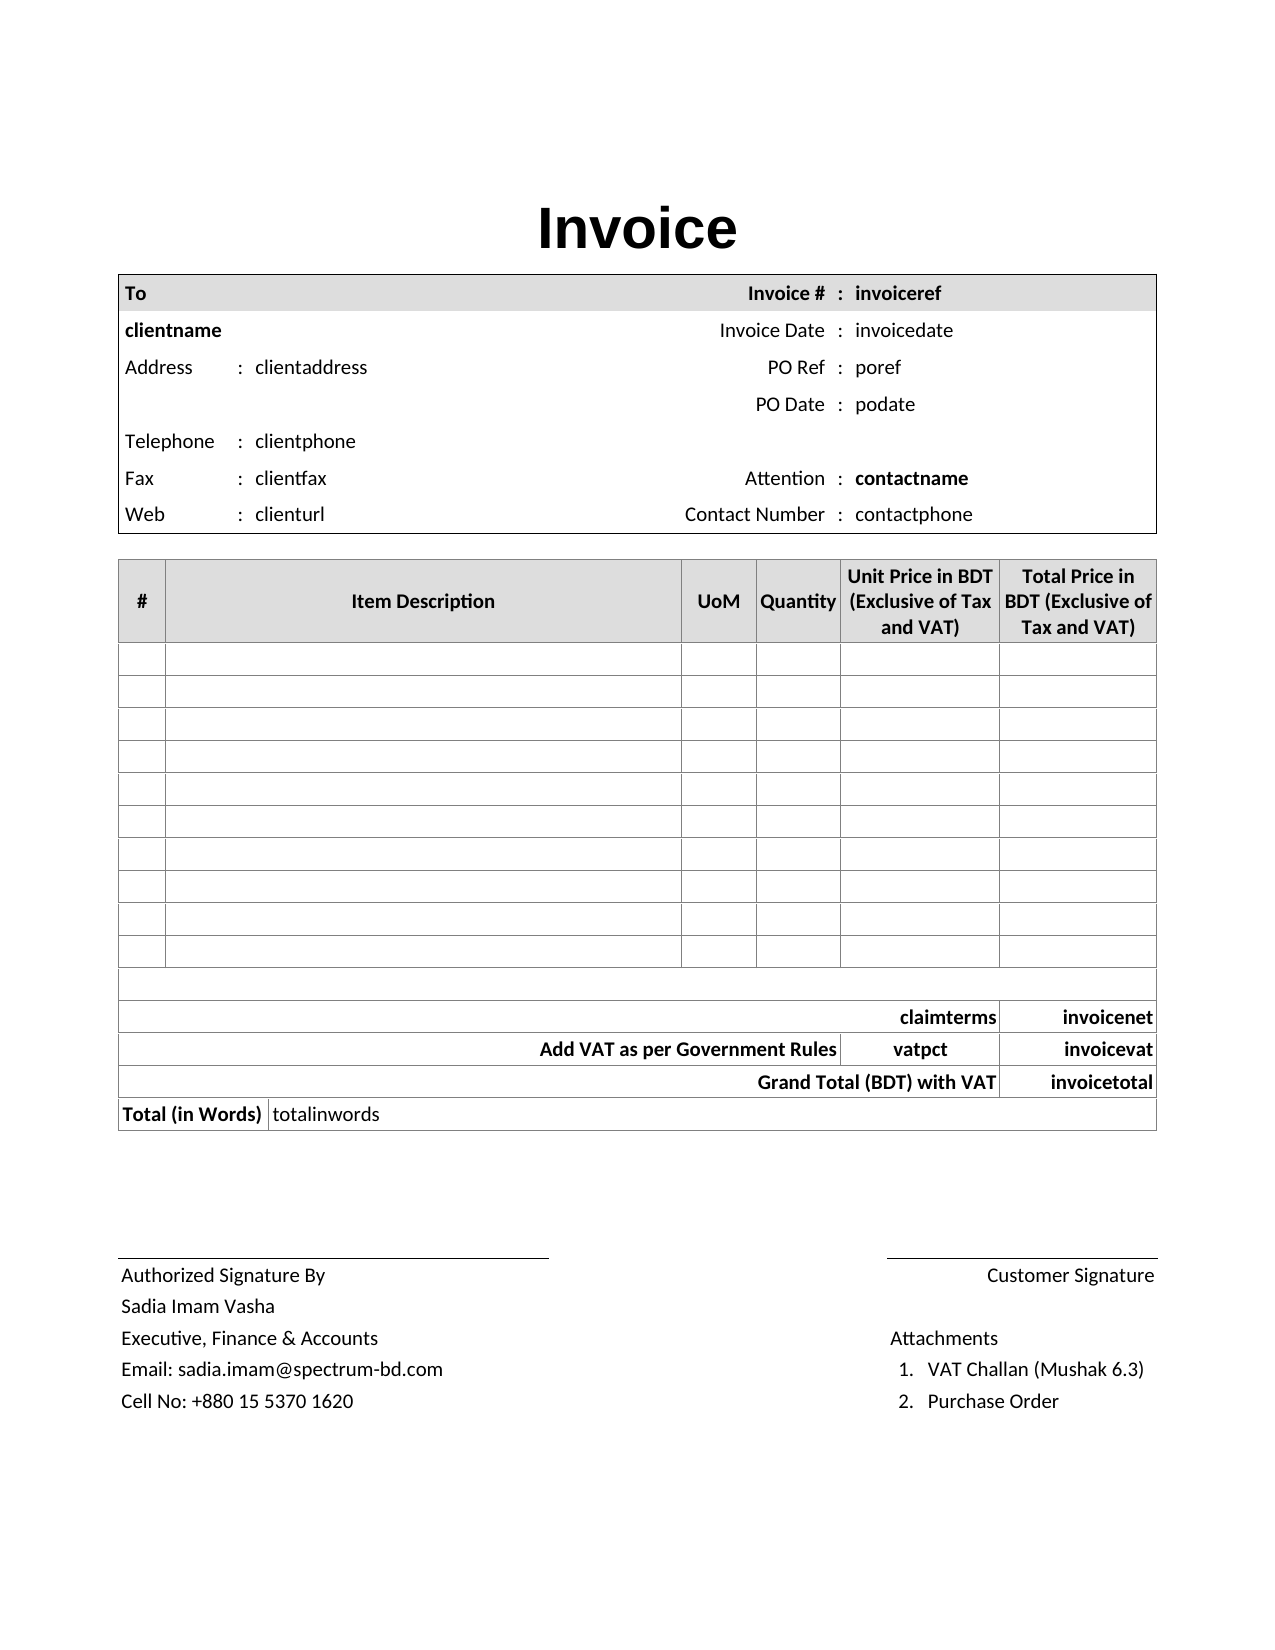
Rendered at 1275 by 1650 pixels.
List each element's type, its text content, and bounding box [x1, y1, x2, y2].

table_cell [757, 644, 840, 675]
table_cell : [831, 311, 849, 348]
table_cell [119, 904, 165, 935]
table_cell [166, 774, 681, 805]
table_cell Telephone [119, 422, 231, 459]
table_cell clientname [119, 311, 643, 348]
table_header To [119, 275, 643, 311]
table_cell poref [849, 348, 1156, 385]
table_cell totalinwords [269, 1099, 1156, 1130]
table_cell [1000, 904, 1156, 935]
table_cell [682, 676, 756, 707]
table_cell Sadia Imam Vasha [118, 1291, 549, 1322]
table_cell [166, 709, 681, 740]
table_header Authorized Signature By [118, 1259, 549, 1291]
table_cell invoicetotal [1000, 1066, 1156, 1097]
table_cell [1000, 774, 1156, 805]
table_cell [119, 774, 165, 805]
table_cell : [231, 496, 249, 533]
table_cell [841, 904, 999, 935]
table_cell [119, 936, 165, 967]
table_cell clientaddress [249, 348, 643, 422]
table_cell [166, 644, 681, 675]
table_cell [166, 839, 681, 870]
table_cell Purchase Order [925, 1385, 1158, 1416]
table_cell [841, 676, 999, 707]
table_cell [682, 871, 756, 902]
table_cell [682, 709, 756, 740]
table_cell : [831, 348, 849, 385]
table_cell [550, 1354, 887, 1385]
table_cell [841, 774, 999, 805]
table_cell [671, 422, 831, 459]
table_header Customer Signature [887, 1259, 1158, 1291]
table_cell invoicenet [1000, 1001, 1156, 1032]
table_cell VAT Challan (Mushak 6.3) [925, 1354, 1158, 1385]
table_cell [643, 422, 671, 459]
table_cell [841, 644, 999, 675]
table_cell : [831, 385, 849, 422]
table_cell PO Ref [671, 348, 831, 385]
table_cell Contact Number [671, 496, 831, 533]
table_cell Total (in Words) [119, 1099, 268, 1130]
table_cell [1000, 806, 1156, 837]
table_cell [841, 936, 999, 967]
table_cell Invoice Date [671, 311, 831, 348]
table_cell Executive, Finance & Accounts [118, 1322, 549, 1353]
table_cell clientphone [249, 422, 643, 459]
table_cell [119, 871, 165, 902]
table_cell contactname [849, 459, 1156, 496]
table_cell [166, 936, 681, 967]
table_cell : [831, 459, 849, 496]
table_cell 2. [887, 1385, 925, 1416]
table_cell invoicevat [1000, 1034, 1156, 1065]
table_cell [1000, 871, 1156, 902]
table_cell [757, 774, 840, 805]
table_cell [682, 741, 756, 772]
table_header Total Price in BDT (Exclusive of Tax and VAT) [1000, 560, 1156, 642]
table_cell [550, 1322, 887, 1353]
table_cell : [831, 496, 849, 533]
table_cell [166, 904, 681, 935]
table_cell [757, 741, 840, 772]
table_cell [643, 459, 671, 496]
table_header Invoice # [671, 275, 831, 311]
table_cell [841, 741, 999, 772]
table_cell Address [119, 348, 231, 422]
table_cell [849, 422, 1156, 459]
table_cell claimterms [119, 1001, 999, 1032]
table_cell invoicedate [849, 311, 1156, 348]
table_cell clientfax [249, 459, 643, 496]
table_cell Email: sadia.imam@spectrum-bd.com [118, 1354, 549, 1385]
table_cell [757, 904, 840, 935]
table_cell Fax [119, 459, 231, 496]
table_cell [166, 871, 681, 902]
table_cell [682, 904, 756, 935]
table_cell [1000, 644, 1156, 675]
table_cell [166, 676, 681, 707]
table_cell [166, 806, 681, 837]
table_cell Grand Total (BDT) with VAT [119, 1066, 999, 1097]
table_cell [1000, 839, 1156, 870]
table_cell [119, 676, 165, 707]
table_header : [831, 275, 849, 311]
table_cell Web [119, 496, 231, 533]
table_cell 1. [887, 1354, 925, 1385]
table_cell [682, 936, 756, 967]
table_cell [841, 839, 999, 870]
table_cell [643, 385, 671, 422]
table_cell [757, 676, 840, 707]
table_cell podate [849, 385, 1156, 422]
table_cell [1000, 676, 1156, 707]
table_cell [119, 644, 165, 675]
table_cell [757, 806, 840, 837]
table_cell [682, 774, 756, 805]
title Invoice [118, 194, 1157, 261]
table_cell [119, 709, 165, 740]
table_cell [166, 741, 681, 772]
table_cell PO Date [671, 385, 831, 422]
table_cell Cell No: +880 15 5370 1620 [118, 1385, 549, 1416]
table_cell [643, 496, 671, 533]
table_cell [1000, 709, 1156, 740]
table_cell [119, 741, 165, 772]
table_cell vatpct [841, 1034, 999, 1065]
table_cell Add VAT as per Government Rules [119, 1034, 840, 1065]
table_cell [682, 806, 756, 837]
table_cell [1000, 741, 1156, 772]
table_header Item Description [166, 560, 681, 642]
table_cell [757, 871, 840, 902]
table_cell Attention [671, 459, 831, 496]
table_cell [887, 1291, 1158, 1322]
table_cell [119, 839, 165, 870]
table_cell clienturl [249, 496, 643, 533]
table_header UoM [682, 560, 756, 642]
table_cell [841, 709, 999, 740]
table_cell [119, 969, 1156, 1000]
table_cell [643, 348, 671, 385]
table_cell : [231, 348, 249, 422]
table_header # [119, 560, 165, 642]
table_cell : [231, 459, 249, 496]
table_cell [550, 1385, 887, 1416]
table_cell [1000, 936, 1156, 967]
table_cell [643, 311, 671, 348]
table_header [643, 275, 671, 311]
table_cell [831, 422, 849, 459]
table_cell [757, 936, 840, 967]
table_header invoiceref [849, 275, 1156, 311]
table_header [550, 1258, 887, 1291]
table_cell [841, 871, 999, 902]
table_cell contactphone [849, 496, 1156, 533]
table_header Quantity [757, 560, 840, 642]
table_cell [550, 1291, 887, 1322]
table_cell [119, 806, 165, 837]
table_cell [757, 839, 840, 870]
table_cell [682, 839, 756, 870]
table_cell [757, 709, 840, 740]
table_cell [682, 644, 756, 675]
table_header Unit Price in BDT (Exclusive of Tax and VAT) [841, 560, 999, 642]
table_cell : [231, 422, 249, 459]
table_cell [841, 806, 999, 837]
table_cell Attachments [887, 1322, 1158, 1353]
